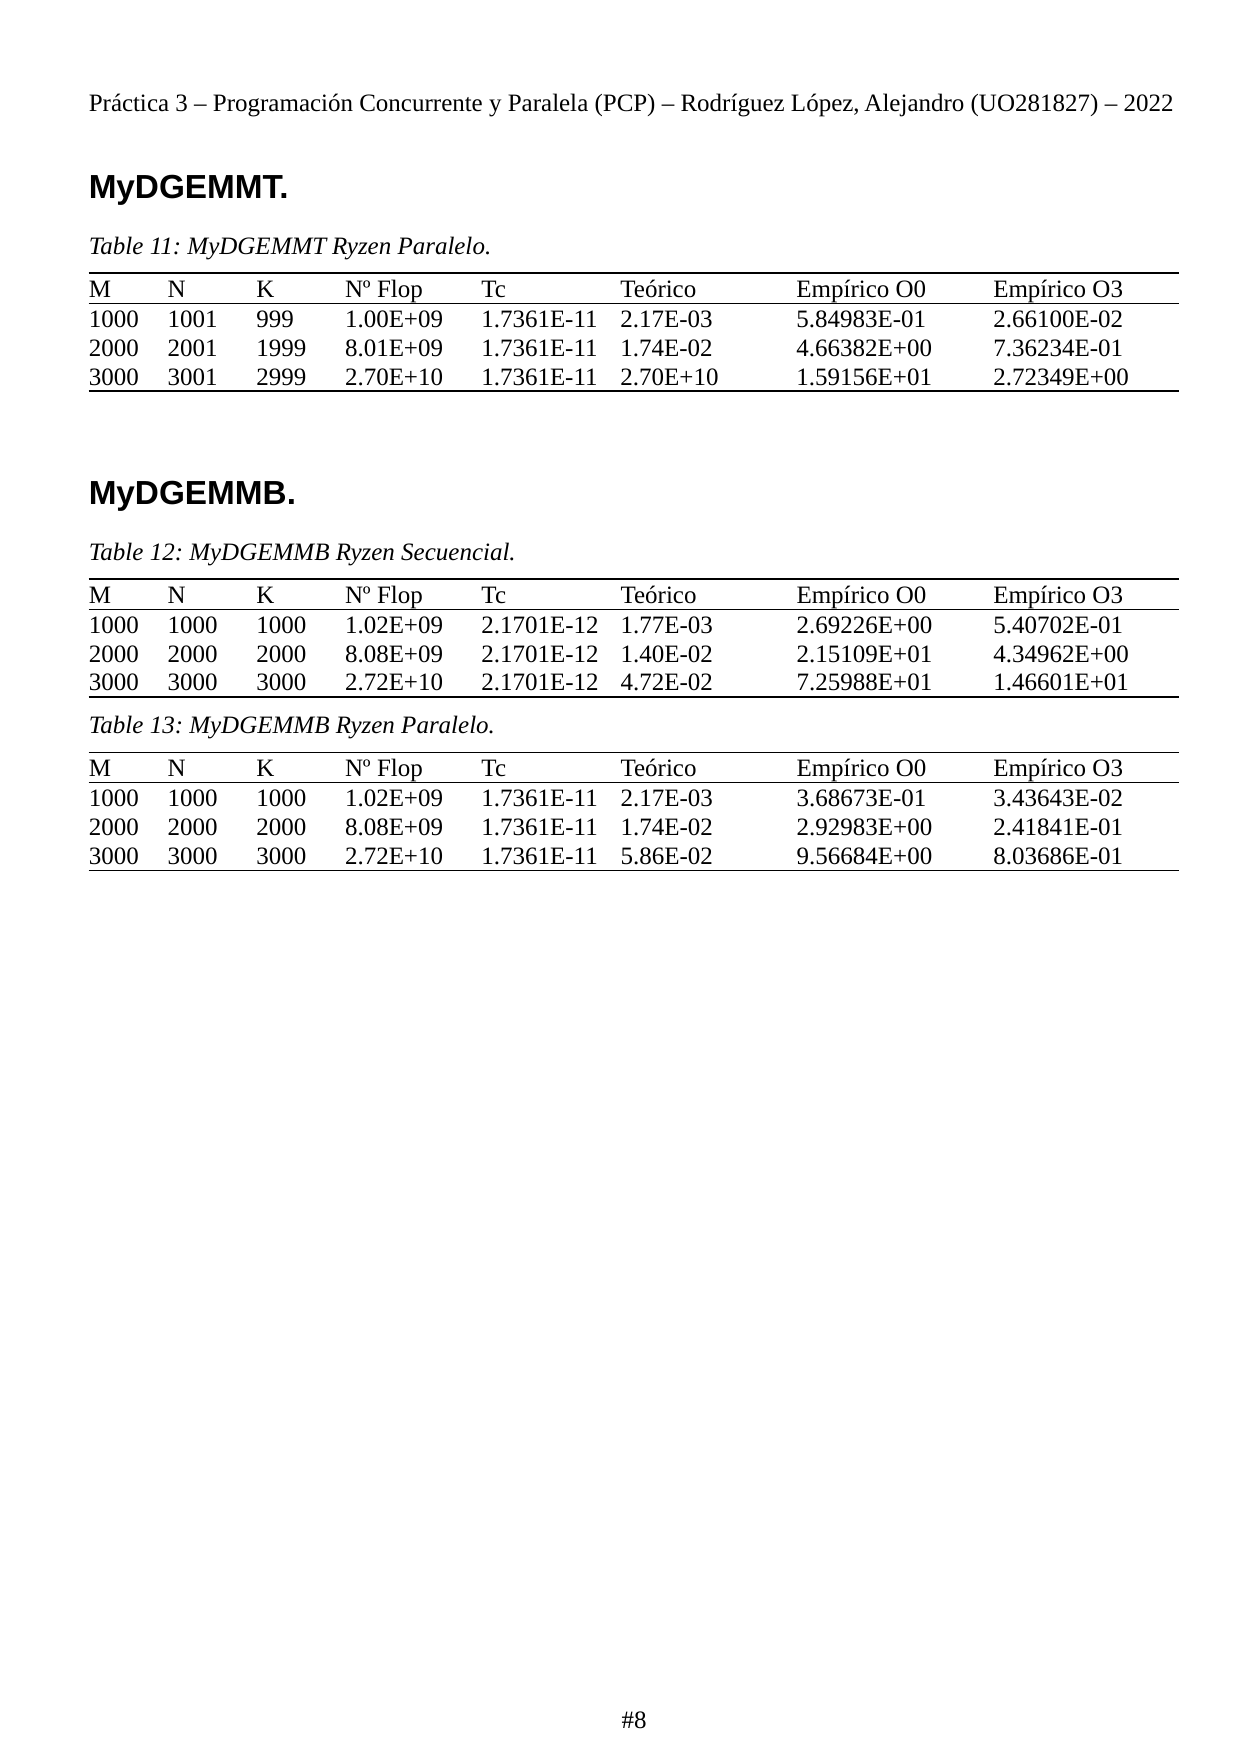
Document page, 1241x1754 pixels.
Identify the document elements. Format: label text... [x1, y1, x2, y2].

table_cell 1000 [89, 304, 167, 333]
table_header Nº Flop [345, 274, 481, 303]
table_cell 2999 [256, 362, 345, 390]
subtitle MyDGEMMT. [88, 168, 1179, 206]
table_cell 1.00E+09 [345, 304, 481, 333]
table_cell 9.56684E+00 [796, 841, 993, 870]
text Table 13: MyDGEMMB Ryzen Paralelo. [88, 710, 1179, 739]
table_cell 2.1701E-12 [481, 668, 620, 696]
table_cell 2.70E+10 [620, 362, 796, 390]
table_cell 2.1701E-12 [481, 610, 620, 639]
table_cell 1.59156E+01 [796, 362, 993, 390]
table_cell 5.40702E-01 [993, 610, 1179, 639]
table_header Empírico O0 [796, 753, 993, 782]
table_header Empírico O0 [796, 274, 993, 303]
table_cell 3.68673E-01 [796, 783, 993, 812]
table_cell 2.72E+10 [345, 668, 481, 696]
table_header Nº Flop [345, 580, 481, 608]
table_cell 1.40E-02 [620, 639, 796, 667]
table_cell 1.46601E+01 [993, 668, 1179, 696]
table_header N [167, 274, 256, 303]
table_cell 1.02E+09 [345, 610, 481, 639]
table_cell 2.15109E+01 [796, 639, 993, 667]
table_cell 2.69226E+00 [796, 610, 993, 639]
table_cell 1.7361E-11 [481, 812, 620, 841]
table_cell 1.74E-02 [620, 333, 796, 362]
table_cell 999 [256, 304, 345, 333]
table_cell 1.7361E-11 [481, 841, 620, 870]
table_cell 3000 [168, 841, 256, 870]
table_header Tc [481, 753, 620, 782]
table_cell 1000 [89, 610, 167, 639]
table_cell 3000 [256, 668, 345, 696]
table_cell 2.1701E-12 [481, 639, 620, 667]
table_cell 2.72349E+00 [993, 362, 1179, 390]
table_cell 1.7361E-11 [481, 304, 620, 333]
table_header Teórico [620, 753, 796, 782]
table_cell 2000 [89, 333, 167, 362]
table_cell 3001 [167, 362, 256, 390]
table_cell 1.7361E-11 [481, 783, 620, 812]
table_cell 2000 [256, 639, 345, 667]
table_cell 8.03686E-01 [993, 841, 1179, 870]
table_cell 1.02E+09 [345, 783, 481, 812]
table_cell 3000 [168, 668, 256, 696]
table_cell 2.66100E-02 [993, 304, 1179, 333]
table_cell 5.86E-02 [620, 841, 796, 870]
table_header M [89, 580, 167, 608]
table_cell 2000 [89, 639, 167, 667]
table_header Tc [481, 274, 620, 303]
table_cell 8.01E+09 [345, 333, 481, 362]
table_cell 1000 [256, 610, 345, 639]
table_header N [168, 580, 256, 608]
table_cell 7.36234E-01 [993, 333, 1179, 362]
table_header K [256, 580, 345, 608]
table_cell 1999 [256, 333, 345, 362]
table_header Empírico O3 [993, 274, 1179, 303]
table_cell 1.77E-03 [620, 610, 796, 639]
table_header Teórico [620, 274, 796, 303]
table_cell 1000 [89, 783, 167, 812]
table_header Empírico O3 [993, 753, 1179, 782]
table_header K [256, 753, 345, 782]
table_cell 4.34962E+00 [993, 639, 1179, 667]
subtitle MyDGEMMB. [88, 473, 1179, 512]
table_cell 2.72E+10 [345, 841, 481, 870]
table_header Tc [481, 580, 620, 608]
table_cell 2.17E-03 [620, 783, 796, 812]
table_header Nº Flop [345, 753, 481, 782]
table_cell 2.41841E-01 [993, 812, 1179, 841]
table_cell 1001 [167, 304, 256, 333]
table_cell 1.74E-02 [620, 812, 796, 841]
table_cell 1.7361E-11 [481, 333, 620, 362]
table_cell 7.25988E+01 [796, 668, 993, 696]
table_cell 1000 [168, 783, 256, 812]
table_cell 2.70E+10 [345, 362, 481, 390]
table_header Teórico [620, 580, 796, 608]
table_cell 3000 [89, 841, 167, 870]
table_cell 2.17E-03 [620, 304, 796, 333]
table_cell 2000 [168, 812, 256, 841]
table_cell 5.84983E-01 [796, 304, 993, 333]
table_cell 8.08E+09 [345, 812, 481, 841]
table_cell 3000 [89, 362, 167, 390]
table_header Empírico O3 [993, 580, 1179, 608]
table_header M [89, 753, 167, 782]
table_header K [256, 274, 345, 303]
table_cell 2000 [168, 639, 256, 667]
table_cell 3000 [256, 841, 345, 870]
text Table 11: MyDGEMMT Ryzen Paralelo. [88, 231, 1179, 260]
table_cell 4.66382E+00 [796, 333, 993, 362]
table_cell 8.08E+09 [345, 639, 481, 667]
table_cell 2001 [167, 333, 256, 362]
table_header M [89, 274, 167, 303]
table_cell 4.72E-02 [620, 668, 796, 696]
table_header N [168, 753, 256, 782]
table_header Empírico O0 [796, 580, 993, 608]
table_cell 1000 [168, 610, 256, 639]
table_cell 2000 [256, 812, 345, 841]
table_cell 3.43643E-02 [993, 783, 1179, 812]
table_cell 1.7361E-11 [481, 362, 620, 390]
table_cell 1000 [256, 783, 345, 812]
table_cell 3000 [89, 668, 167, 696]
table_cell 2000 [89, 812, 167, 841]
table_cell 2.92983E+00 [796, 812, 993, 841]
text Table 12: MyDGEMMB Ryzen Secuencial. [88, 537, 1179, 566]
